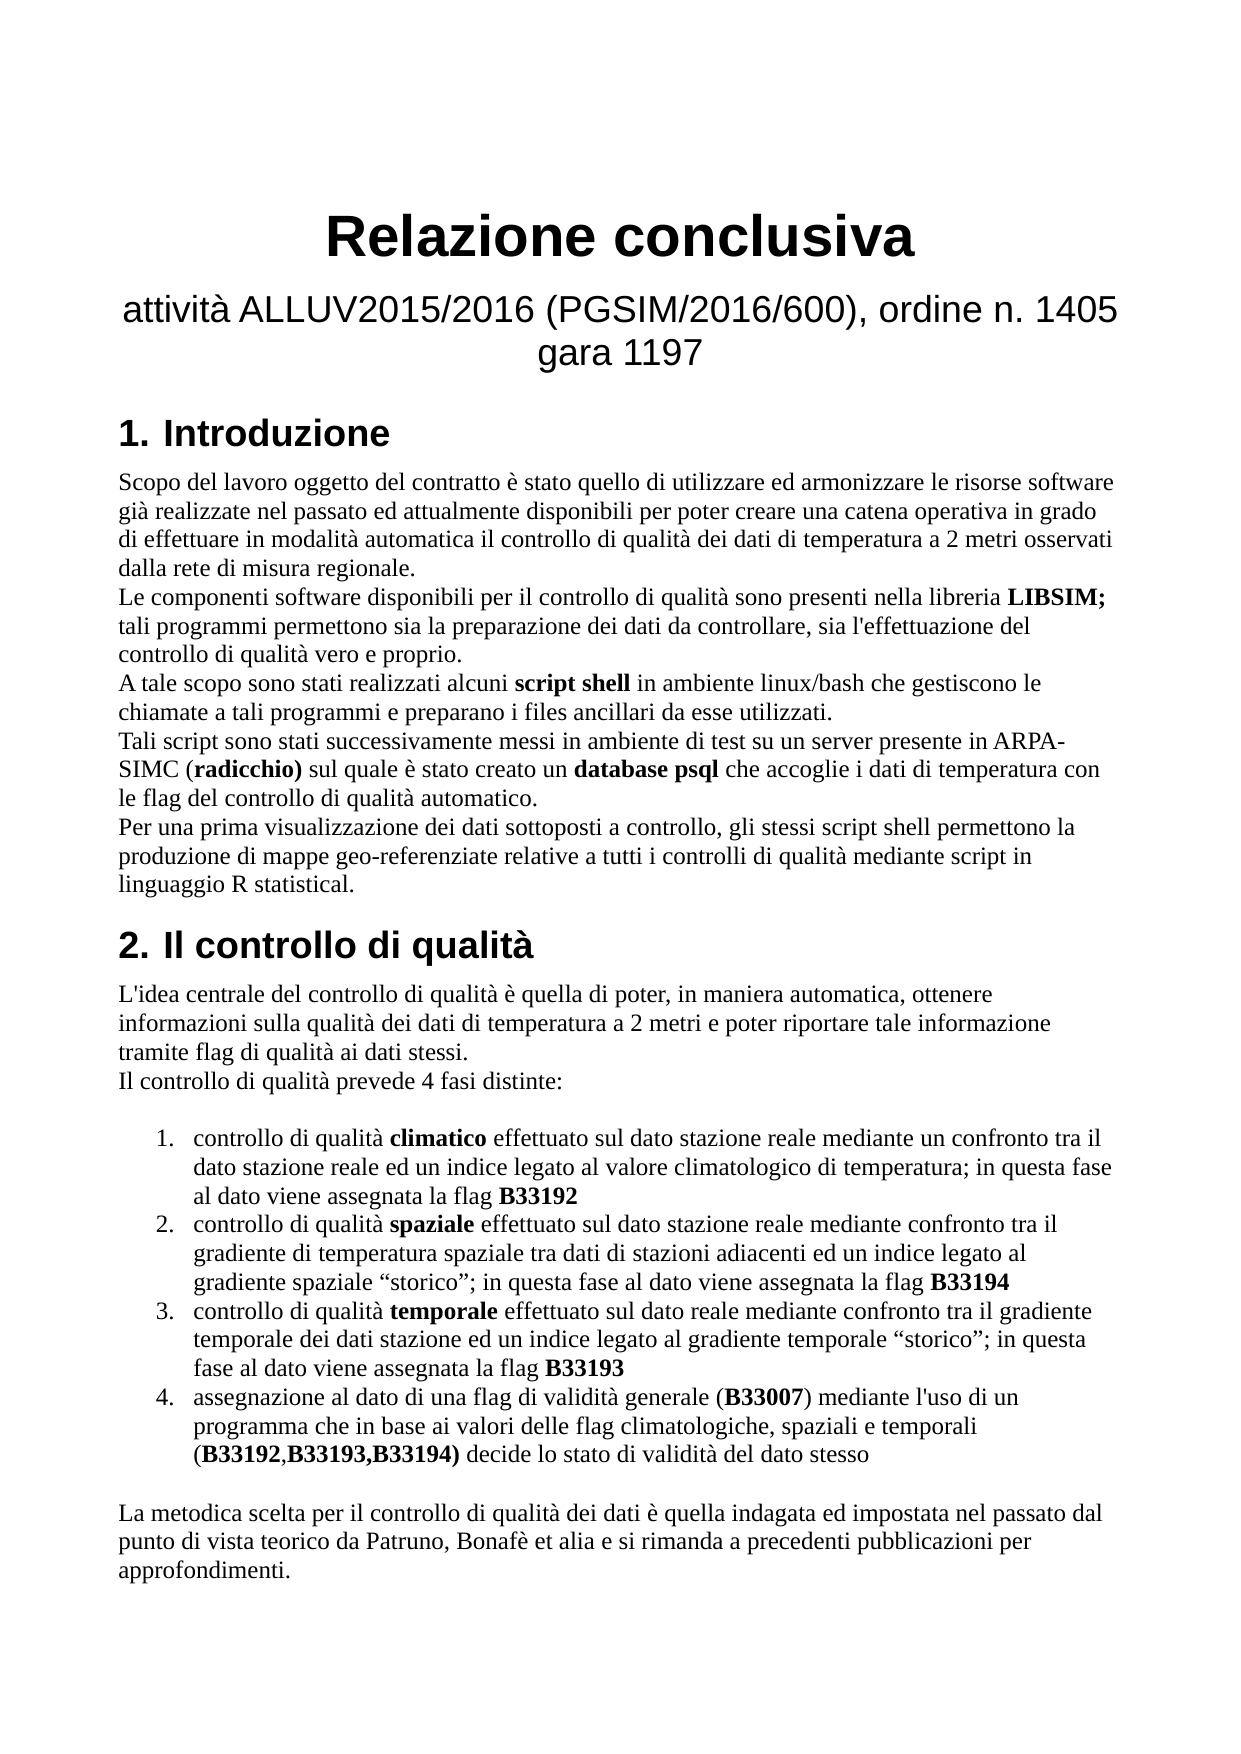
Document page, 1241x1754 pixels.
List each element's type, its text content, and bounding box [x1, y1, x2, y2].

list controllo di qualità spaziale effettuato sul dato stazione reale mediante confronto tra il gradiente di temperatura spaziale tra dati di stazioni adiacenti ed un indice legato al gradiente spaziale “storico”; in questa fase al dato viene assegnata la flag B33194 [156, 1209, 1122, 1296]
list controllo di qualità temporale effettuato sul dato reale mediante confronto tra il gradiente temporale dei dati stazione ed un indice legato al gradiente temporale “storico”; in questa fase al dato viene assegnata la flag B33193 [156, 1296, 1122, 1382]
title Relazione conclusiva [118, 201, 1122, 268]
text Scopo del lavoro oggetto del contratto è stato quello di utilizzare ed armonizzare le risorse software già realizzate nel passato ed attualmente disponibili per poter creare una catena operativa in grado di effettuare in modalità automatica il controllo di qualità dei dati di temperatura a 2 metri osservati dalla rete di misura regionale. [118, 467, 1122, 582]
text Per una prima visualizzazione dei dati sottoposti a controllo, gli stessi script shell permettono la produzione di mappe geo-referenziate relative a tutti i controlli di qualità mediante script in linguaggio R statistical. [118, 812, 1122, 898]
subtitle Introduzione [118, 411, 1122, 454]
list controllo di qualità climatico effettuato sul dato stazione reale mediante un confronto tra il dato stazione reale ed un indice legato al valore climatologico di temperatura; in questa fase al dato viene assegnata la flag B33192 [156, 1123, 1122, 1209]
text Tali script sono stati successivamente messi in ambiente di test su un server presente in ARPA-SIMC (radicchio) sul quale è stato creato un database psql che accoglie i dati di temperatura con le flag del controllo di qualità automatico. [118, 726, 1122, 812]
text A tale scopo sono stati realizzati alcuni script shell in ambiente linux/bash che gestiscono le chiamate a tali programmi e preparano i files ancillari da esse utilizzati. [118, 668, 1122, 726]
text Il controllo di qualità prevede 4 fasi distinte: [118, 1066, 1122, 1094]
text Le componenti software disponibili per il controllo di qualità sono presenti nella libreria LIBSIM; tali programmi permettono sia la preparazione dei dati da controllare, sia l'effettuazione del controllo di qualità vero e proprio. [118, 582, 1122, 668]
list assegnazione al dato di una flag di validità generale (B33007) mediante l'uso di un programma che in base ai valori delle flag climatologiche, spaziali e temporali (B33192,B33193,B33194) decide lo stato di validità del dato stesso [156, 1382, 1122, 1468]
text L'idea centrale del controllo di qualità è quella di poter, in maniera automatica, ottenere informazioni sulla qualità dei dati di temperatura a 2 metri e poter riportare tale informazione tramite flag di qualità ai dati stessi. [118, 979, 1122, 1066]
text La metodica scelta per il controllo di qualità dei dati è quella indagata ed impostata nel passato dal punto di vista teorico da Patruno, Bonafè et alia e si rimanda a precedenti pubblicazioni per approfondimenti. [118, 1498, 1122, 1584]
subtitle Il controllo di qualità [118, 923, 1122, 967]
subtitle attività ALLUV2015/2016 (PGSIM/2016/600), ordine n. 1405 gara 1197 [118, 287, 1122, 373]
